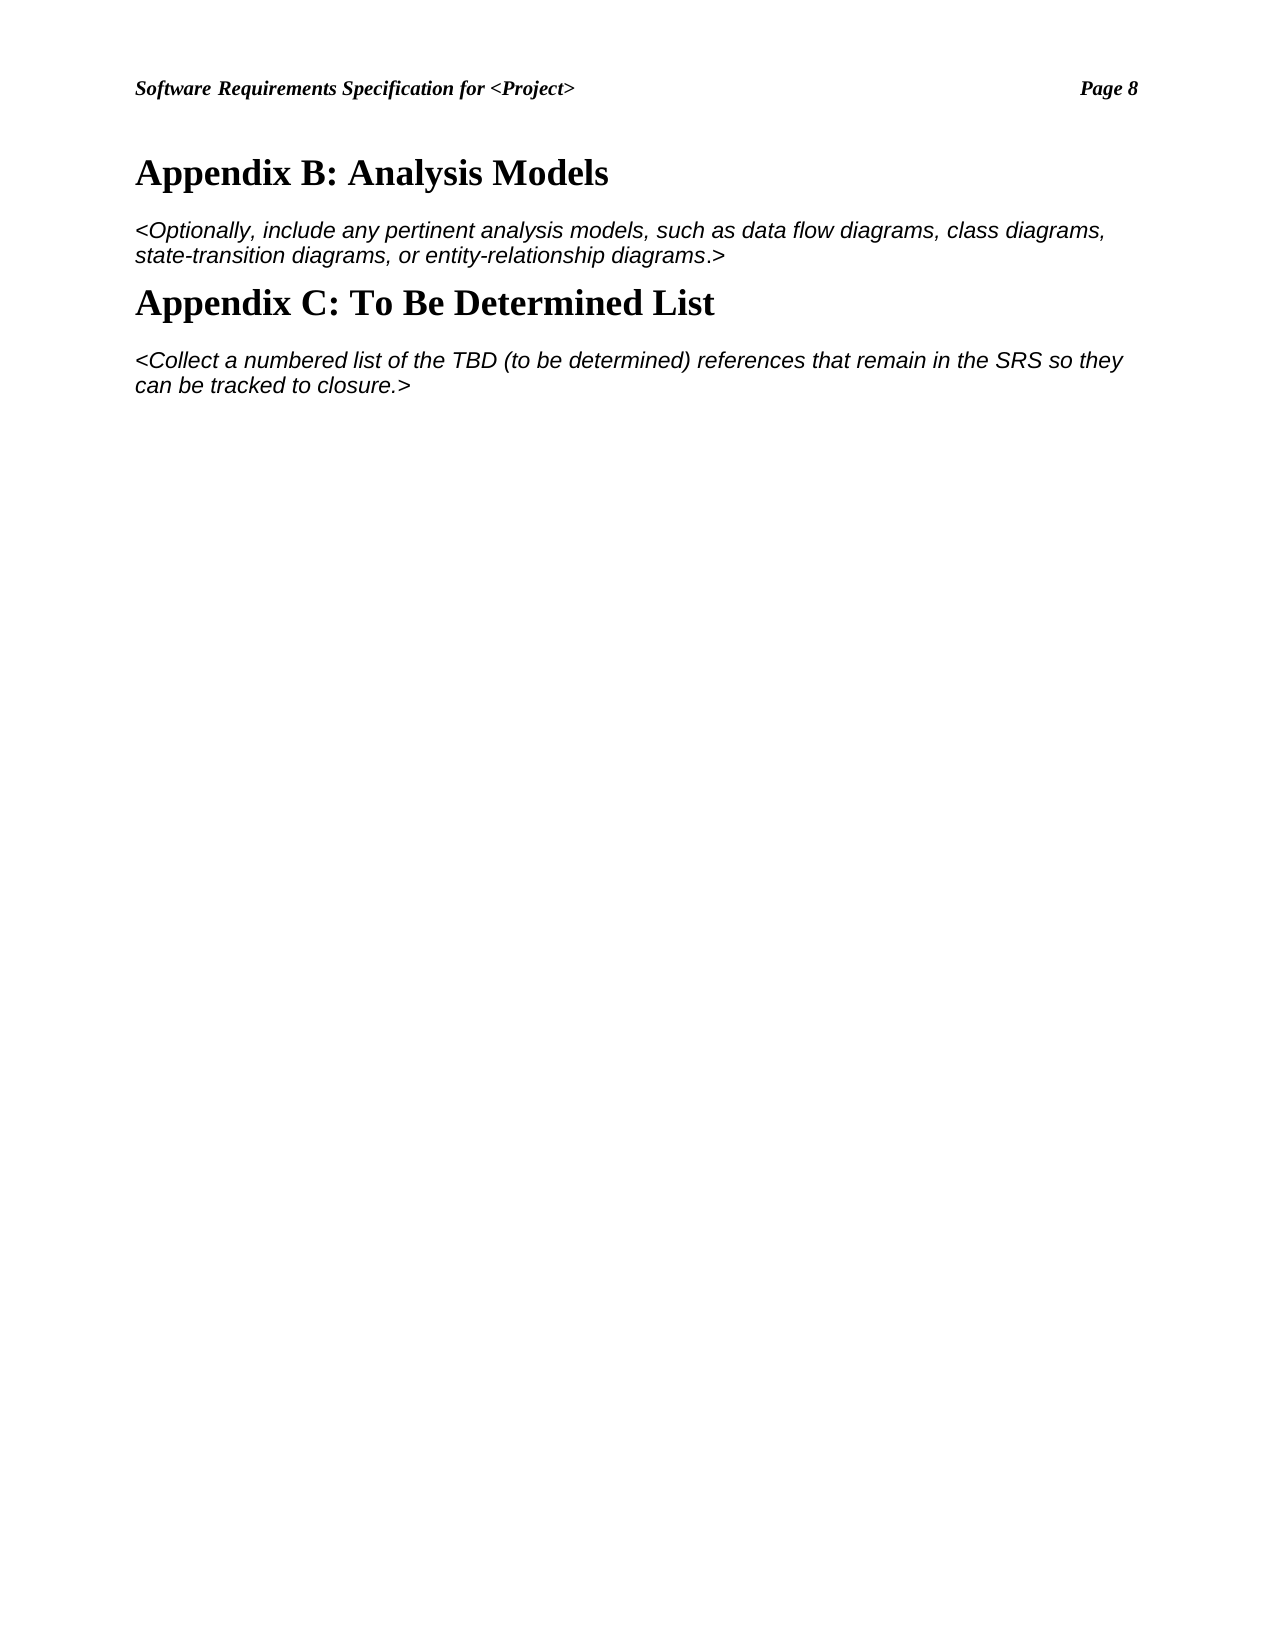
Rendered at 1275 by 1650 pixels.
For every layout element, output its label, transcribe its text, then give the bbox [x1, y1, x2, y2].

text Appendix B: Analysis Models [135, 150, 1140, 193]
text <Collect a numbered list of the TBD (to be determined) references that remain in the SRS so they can be tracked to closure.> [135, 349, 1140, 399]
text Appendix C: To Be Determined List [135, 281, 1140, 324]
text <Optionally, include any pertinent analysis models, such as data flow diagrams, class diagrams, state-transition diagrams, or entity-relationship diagrams.> [135, 218, 1140, 268]
